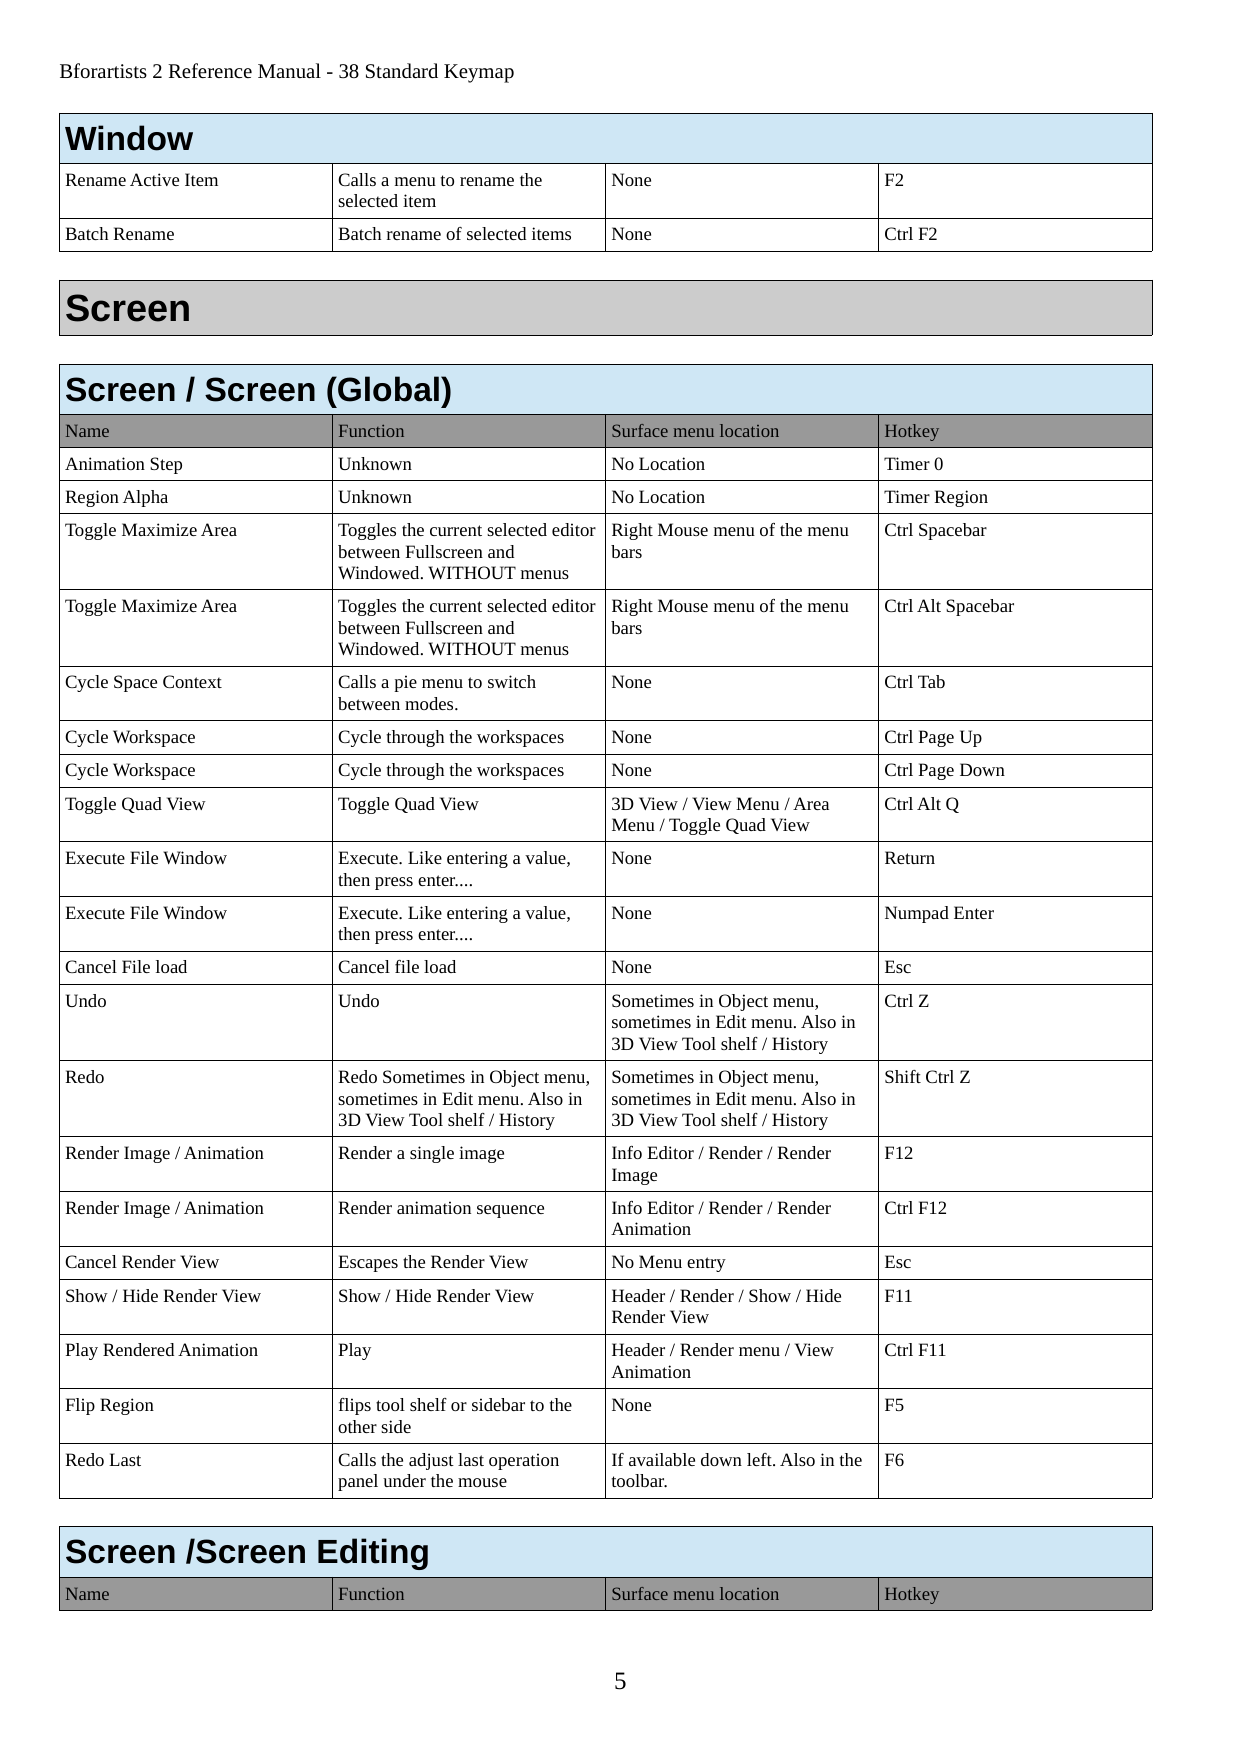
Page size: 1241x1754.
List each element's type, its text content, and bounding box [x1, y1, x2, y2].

table_cell Redo Last [60, 1444, 332, 1497]
table_cell Flip Region [60, 1389, 332, 1443]
table_header Screen / Screen (Global) [60, 365, 1152, 414]
table_header Screen /Screen Editing [60, 1527, 1152, 1577]
table_cell Toggle Quad View [333, 788, 605, 841]
table_cell Show / Hide Render View [60, 1280, 332, 1333]
table_cell Redo [60, 1061, 332, 1136]
table_cell Execute File Window [60, 842, 332, 896]
table_cell Name [60, 415, 332, 447]
table_cell Hotkey [879, 1578, 1152, 1610]
table_cell Toggle Maximize Area [60, 514, 332, 589]
table_cell Ctrl Alt Q [879, 788, 1152, 841]
table_cell None [606, 164, 878, 217]
table_cell F11 [879, 1280, 1152, 1333]
table_cell Esc [879, 1247, 1152, 1279]
table_cell Surface menu location [606, 1578, 878, 1610]
table_cell Unknown [333, 481, 605, 513]
table_cell Play Rendered Animation [60, 1335, 332, 1388]
table_cell Toggle Quad View [60, 788, 332, 841]
table_cell F12 [879, 1137, 1152, 1191]
table_cell Execute File Window [60, 897, 332, 951]
table_cell Execute. Like entering a value, then press enter.... [333, 842, 605, 896]
table_cell flips tool shelf or sidebar to the other side [333, 1389, 605, 1443]
table_cell Sometimes in Object menu, sometimes in Edit menu. Also in 3D View Tool shelf / History [606, 985, 878, 1060]
table_cell Undo [60, 985, 332, 1060]
table_cell Execute. Like entering a value, then press enter.... [333, 897, 605, 951]
table_cell 3D View / View Menu / Area Menu / Toggle Quad View [606, 788, 878, 841]
table_cell Ctrl Z [879, 985, 1152, 1060]
table_cell Show / Hide Render View [333, 1280, 605, 1333]
table_cell Batch Rename [60, 219, 332, 251]
table_cell Timer Region [879, 481, 1152, 513]
table_cell None [606, 667, 878, 720]
table_cell None [606, 897, 878, 951]
table_cell No Location [606, 448, 878, 480]
table_cell Right Mouse menu of the menu bars [606, 590, 878, 666]
table_cell Hotkey [879, 415, 1152, 447]
table_cell Cycle through the workspaces [333, 721, 605, 753]
table_cell If available down left. Also in the toolbar. [606, 1444, 878, 1497]
table_cell Ctrl F11 [879, 1335, 1152, 1388]
table_cell Ctrl Tab [879, 667, 1152, 720]
table_cell Timer 0 [879, 448, 1152, 480]
table_cell None [606, 1389, 878, 1443]
table_cell Play [333, 1335, 605, 1388]
table_cell F2 [879, 164, 1152, 217]
table_cell Render Image / Animation [60, 1192, 332, 1246]
table_cell None [606, 721, 878, 753]
table_cell Ctrl Page Up [879, 721, 1152, 753]
table_header Window [60, 114, 1152, 163]
table_cell Toggle Maximize Area [60, 590, 332, 666]
table_cell None [606, 842, 878, 896]
table_cell Esc [879, 952, 1152, 984]
table_cell Function [333, 1578, 605, 1610]
table_cell Escapes the Render View [333, 1247, 605, 1279]
table_cell F6 [879, 1444, 1152, 1497]
table_cell Render animation sequence [333, 1192, 605, 1246]
table_cell Return [879, 842, 1152, 896]
table_cell Ctrl F2 [879, 219, 1152, 251]
table_cell Cycle Workspace [60, 721, 332, 753]
table_cell Cycle Workspace [60, 755, 332, 787]
table_cell Header / Render menu / View Animation [606, 1335, 878, 1388]
table_cell Calls a pie menu to switch between modes. [333, 667, 605, 720]
table_cell Batch rename of selected items [333, 219, 605, 251]
table_cell No Location [606, 481, 878, 513]
table_cell Unknown [333, 448, 605, 480]
table_cell Ctrl Alt Spacebar [879, 590, 1152, 666]
table_cell Header / Render / Show / Hide Render View [606, 1280, 878, 1333]
table_cell Cancel Render View [60, 1247, 332, 1279]
table_cell Cancel File load [60, 952, 332, 984]
table_cell Render Image / Animation [60, 1137, 332, 1191]
table_cell Calls a menu to rename the selected item [333, 164, 605, 217]
table_cell Ctrl F12 [879, 1192, 1152, 1246]
table_cell Animation Step [60, 448, 332, 480]
table_cell Calls the adjust last operation panel under the mouse [333, 1444, 605, 1497]
table_cell None [606, 219, 878, 251]
table_cell Info Editor / Render / Render Image [606, 1137, 878, 1191]
table_cell Cycle Space Context [60, 667, 332, 720]
table_cell Toggles the current selected editor between Fullscreen and Windowed. WITHOUT menus [333, 514, 605, 589]
table_cell Name [60, 1578, 332, 1610]
table_cell Cycle through the workspaces [333, 755, 605, 787]
table_cell F5 [879, 1389, 1152, 1443]
table_cell Ctrl Page Down [879, 755, 1152, 787]
table_cell Ctrl Spacebar [879, 514, 1152, 589]
table_cell Function [333, 415, 605, 447]
table_header Screen [60, 281, 1152, 335]
table_cell Cancel file load [333, 952, 605, 984]
table_cell Redo Sometimes in Object menu, sometimes in Edit menu. Also in 3D View Tool shelf / History [333, 1061, 605, 1136]
table_cell Info Editor / Render / Render Animation [606, 1192, 878, 1246]
table_cell None [606, 755, 878, 787]
table_cell Numpad Enter [879, 897, 1152, 951]
table_cell Rename Active Item [60, 164, 332, 217]
table_cell Shift Ctrl Z [879, 1061, 1152, 1136]
table_cell Surface menu location [606, 415, 878, 447]
table_cell Toggles the current selected editor between Fullscreen and Windowed. WITHOUT menus [333, 590, 605, 666]
table_cell Region Alpha [60, 481, 332, 513]
table_cell Right Mouse menu of the menu bars [606, 514, 878, 589]
table_cell No Menu entry [606, 1247, 878, 1279]
table_cell Render a single image [333, 1137, 605, 1191]
table_cell Sometimes in Object menu, sometimes in Edit menu. Also in 3D View Tool shelf / History [606, 1061, 878, 1136]
table_cell None [606, 952, 878, 984]
table_cell Undo [333, 985, 605, 1060]
